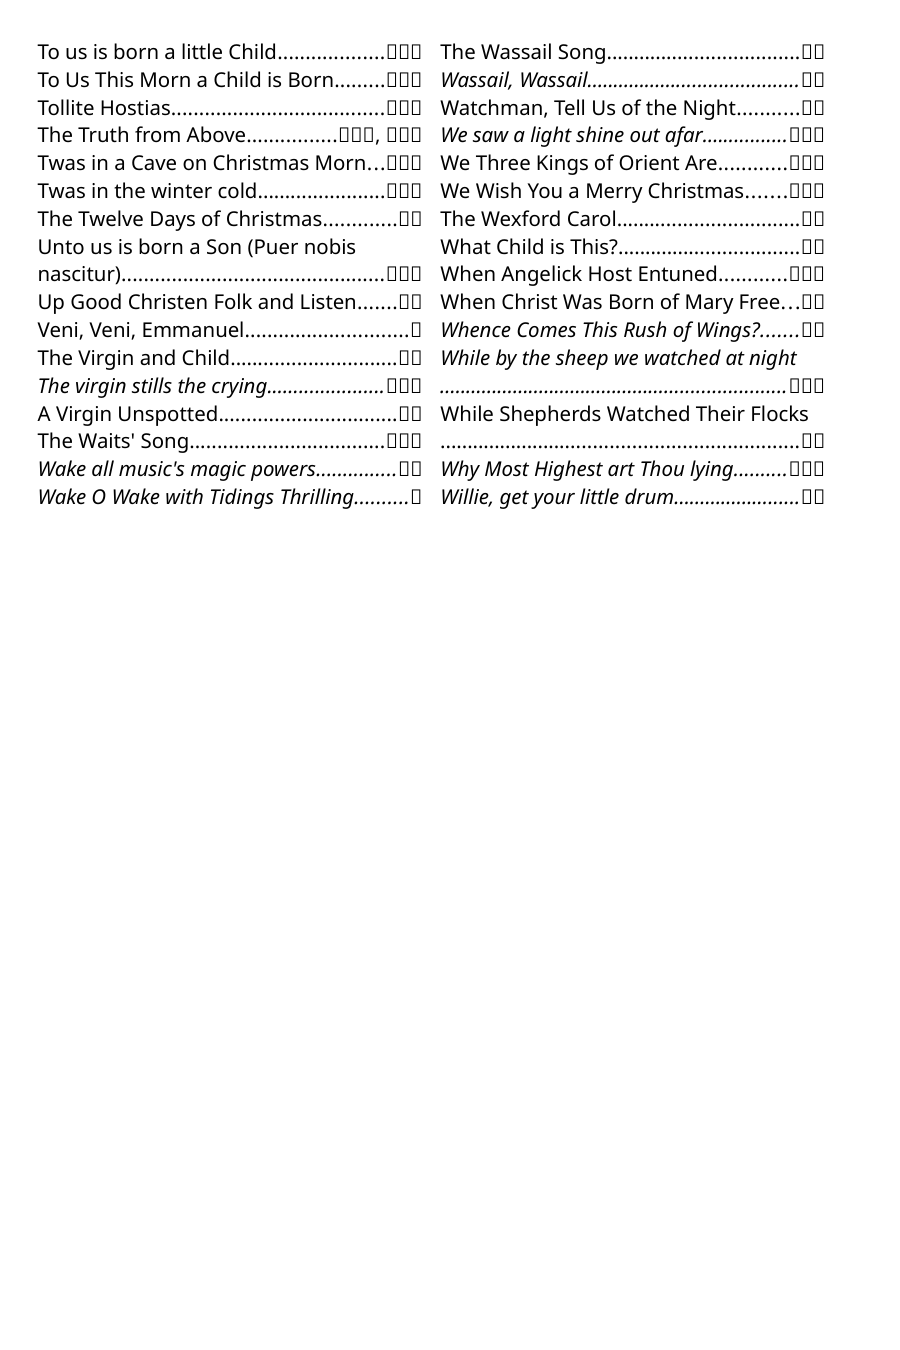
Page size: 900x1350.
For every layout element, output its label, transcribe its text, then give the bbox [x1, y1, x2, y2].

text Why Most Highest art Thou lying  [440, 455, 825, 482]
text We saw a light shine out afar  [440, 121, 825, 149]
text A Virgin Unspotted  [37, 399, 422, 427]
text The Wassail Song  [440, 37, 825, 65]
text The Twelve Days of Christmas  [37, 204, 422, 232]
text To us is born a little Child  [37, 37, 422, 65]
text What Child is This?  [440, 232, 825, 260]
text The virgin stills the crying  [37, 371, 422, 399]
text Veni, Veni, Emmanuel  [37, 316, 422, 343]
text While Shepherds Watched Their Flocks  [440, 399, 825, 455]
text Tollite Hostias  [37, 93, 422, 121]
text Twas in a Cave on Christmas Morn  [37, 149, 422, 177]
text When Angelick Host Entuned  [440, 260, 825, 288]
text Up Good Christen Folk and Listen  [37, 288, 422, 316]
text To Us This Morn a Child is Born  [37, 65, 422, 93]
text The Wexford Carol  [440, 204, 825, 232]
text We Wish You a Merry Christmas  [440, 177, 825, 204]
text The Virgin and Child  [37, 343, 422, 371]
text Wassail, Wassail  [440, 65, 825, 93]
text The Truth from Above ,  [37, 121, 422, 149]
text When Christ Was Born of Mary Free  [440, 288, 825, 316]
text Wake all music's magic powers  [37, 455, 422, 482]
text Whence Comes This Rush of Wings?  [440, 316, 825, 343]
text While by the sheep we watched at night  [440, 343, 825, 399]
text Willie, get your little drum  [440, 482, 825, 510]
text Watchman, Tell Us of the Night  [440, 93, 825, 121]
text Wake O Wake with Tidings Thrilling  [37, 482, 422, 510]
text Twas in the winter cold  [37, 177, 422, 204]
text The Waits' Song  [37, 427, 422, 455]
text We Three Kings of Orient Are  [440, 149, 825, 177]
text Unto us is born a Son (Puer nobis nascitur)  [37, 232, 422, 288]
